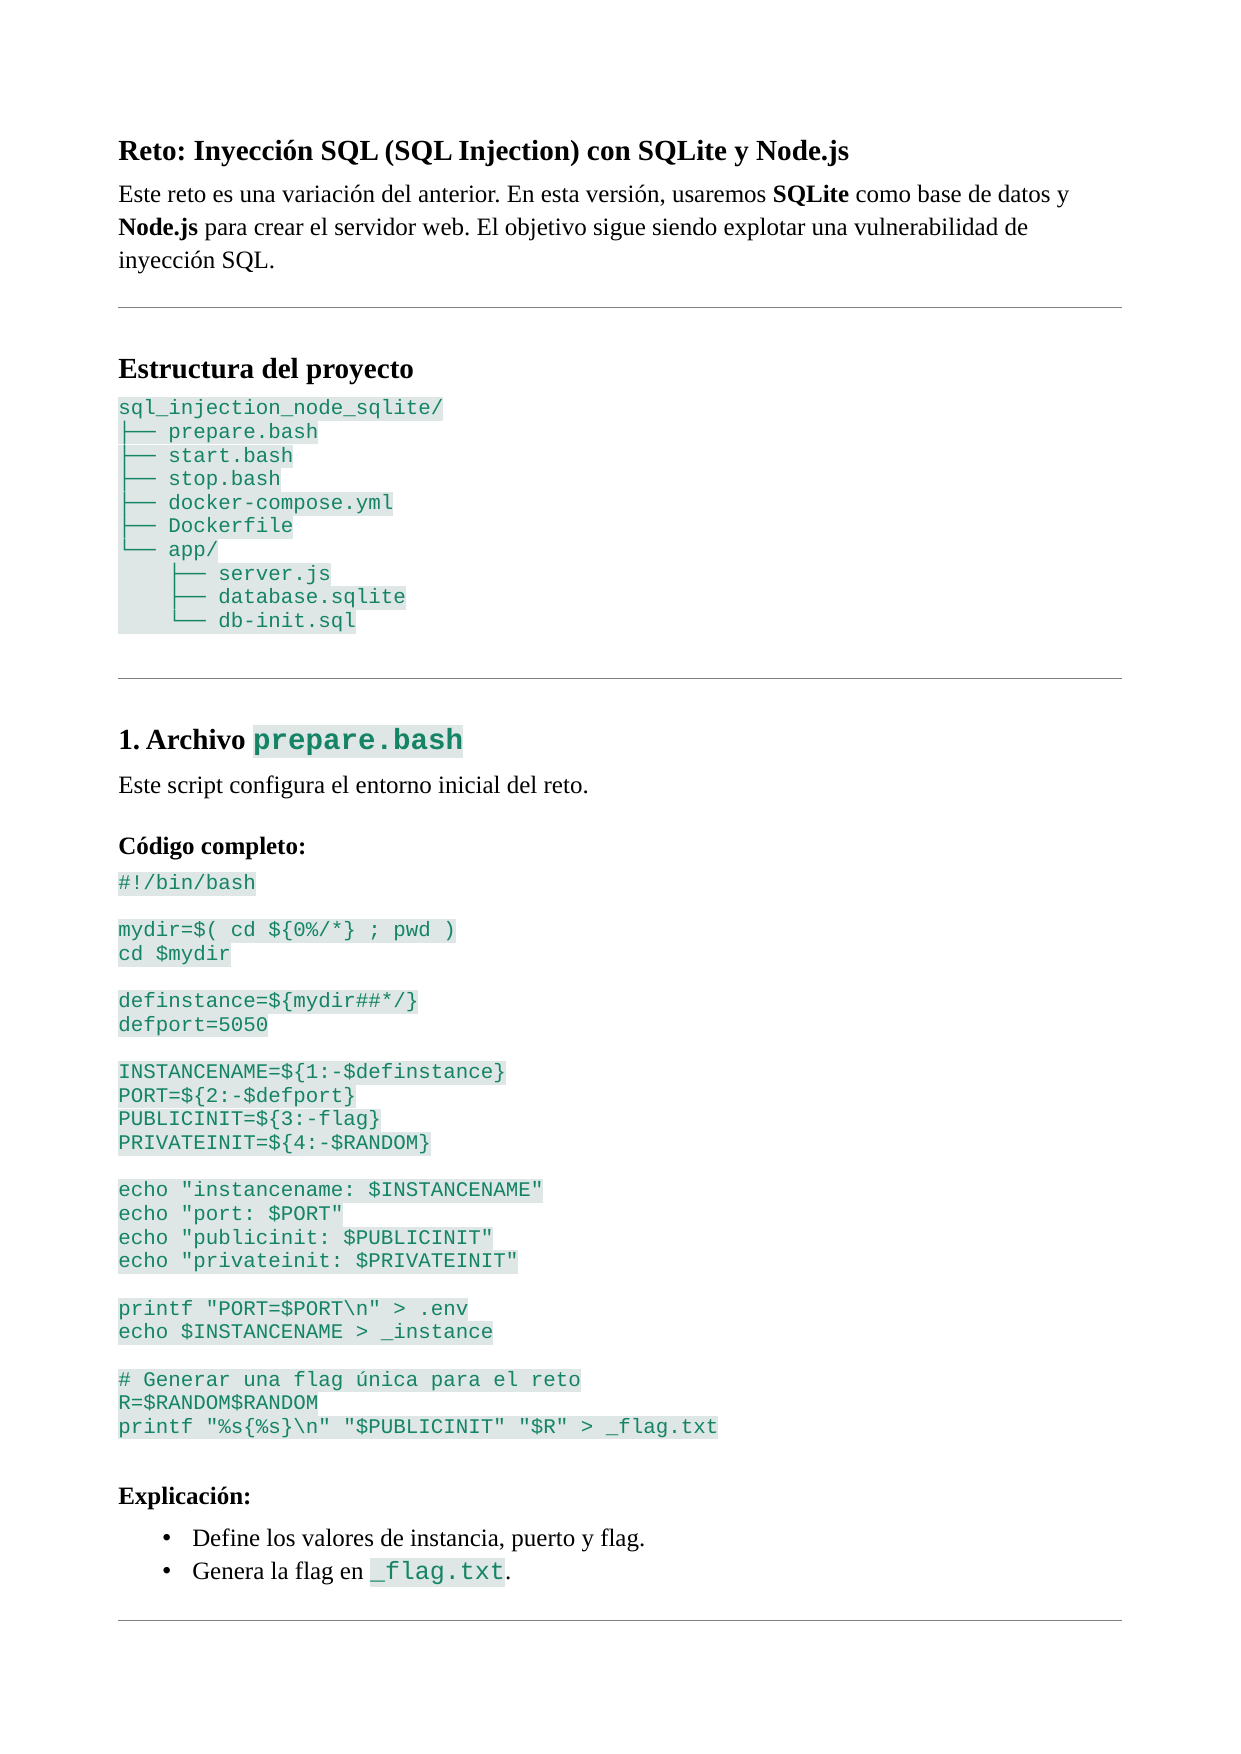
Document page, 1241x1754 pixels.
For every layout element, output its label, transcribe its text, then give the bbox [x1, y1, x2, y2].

text └── db-init.sql [356, 610, 1122, 634]
text PORT=${2:-$defport} [356, 1085, 1122, 1108]
text ├── docker-compose.yml [393, 492, 1122, 516]
list Define los valores de instancia, puerto y flag. [162, 1523, 1122, 1551]
text echo "privateinit: $PRIVATEINIT" [518, 1250, 1122, 1274]
text cd $mydir [231, 943, 1122, 967]
text ├── database.sqlite [406, 586, 1122, 610]
text ├── start.bash [118, 444, 1122, 468]
text ├── server.js [331, 563, 1122, 586]
text sql_injection_node_sqlite/ [443, 397, 1122, 421]
text echo "publicinit: $PUBLICINIT" [493, 1227, 1122, 1250]
subtitle Estructura del proyecto [118, 351, 1122, 385]
text PUBLICINIT=${3:-flag} [118, 1108, 1122, 1132]
text ├── prepare.bash [318, 421, 1122, 444]
subtitle Reto: Inyección SQL (SQL Injection) con SQLite y Node.js [118, 133, 1122, 166]
text #!/bin/bash [256, 872, 1122, 896]
text ├── Dockerfile [293, 516, 1122, 539]
text definstance=${mydir##*/} [418, 990, 1122, 1014]
text Este reto es una variación del anterior. En esta versión, usaremos SQLite como base de datos y Node.js para crear el servidor web. El objetivo sigue siendo explotar una vulnerabilidad de inyección SQL. [118, 179, 1122, 273]
text Este script configura el entorno inicial del reto. [118, 771, 1122, 799]
list Genera la flag en _flag.txt. [162, 1556, 1122, 1587]
text ├── stop.bash [281, 468, 1122, 492]
text PRIVATEINIT=${4:-$RANDOM} [431, 1132, 1122, 1156]
text # Generar una flag única para el reto [118, 1368, 1122, 1392]
text defport=5050 [268, 1014, 1122, 1037]
subtitle 1. Archivo prepare.bash [118, 722, 1122, 758]
text printf "%s{%s}\n" "$PUBLICINIT" "$R" > _flag.txt [718, 1416, 1122, 1439]
subtitle Código completo: [118, 831, 1122, 859]
text echo $INSTANCENAME > _instance [493, 1321, 1122, 1345]
text R=$RANDOM$RANDOM [318, 1392, 1122, 1416]
text mydir=$( cd ${0%/*} ; pwd ) [456, 919, 1122, 943]
text INSTANCENAME=${1:-$definstance} [506, 1061, 1122, 1085]
subtitle Explicación: [118, 1481, 1122, 1510]
text printf "PORT=$PORT\n" > .env [468, 1298, 1122, 1321]
text echo "instancename: $INSTANCENAME" [543, 1179, 1122, 1203]
text echo "port: $PORT" [343, 1203, 1122, 1227]
text └── app/ [218, 539, 1122, 563]
